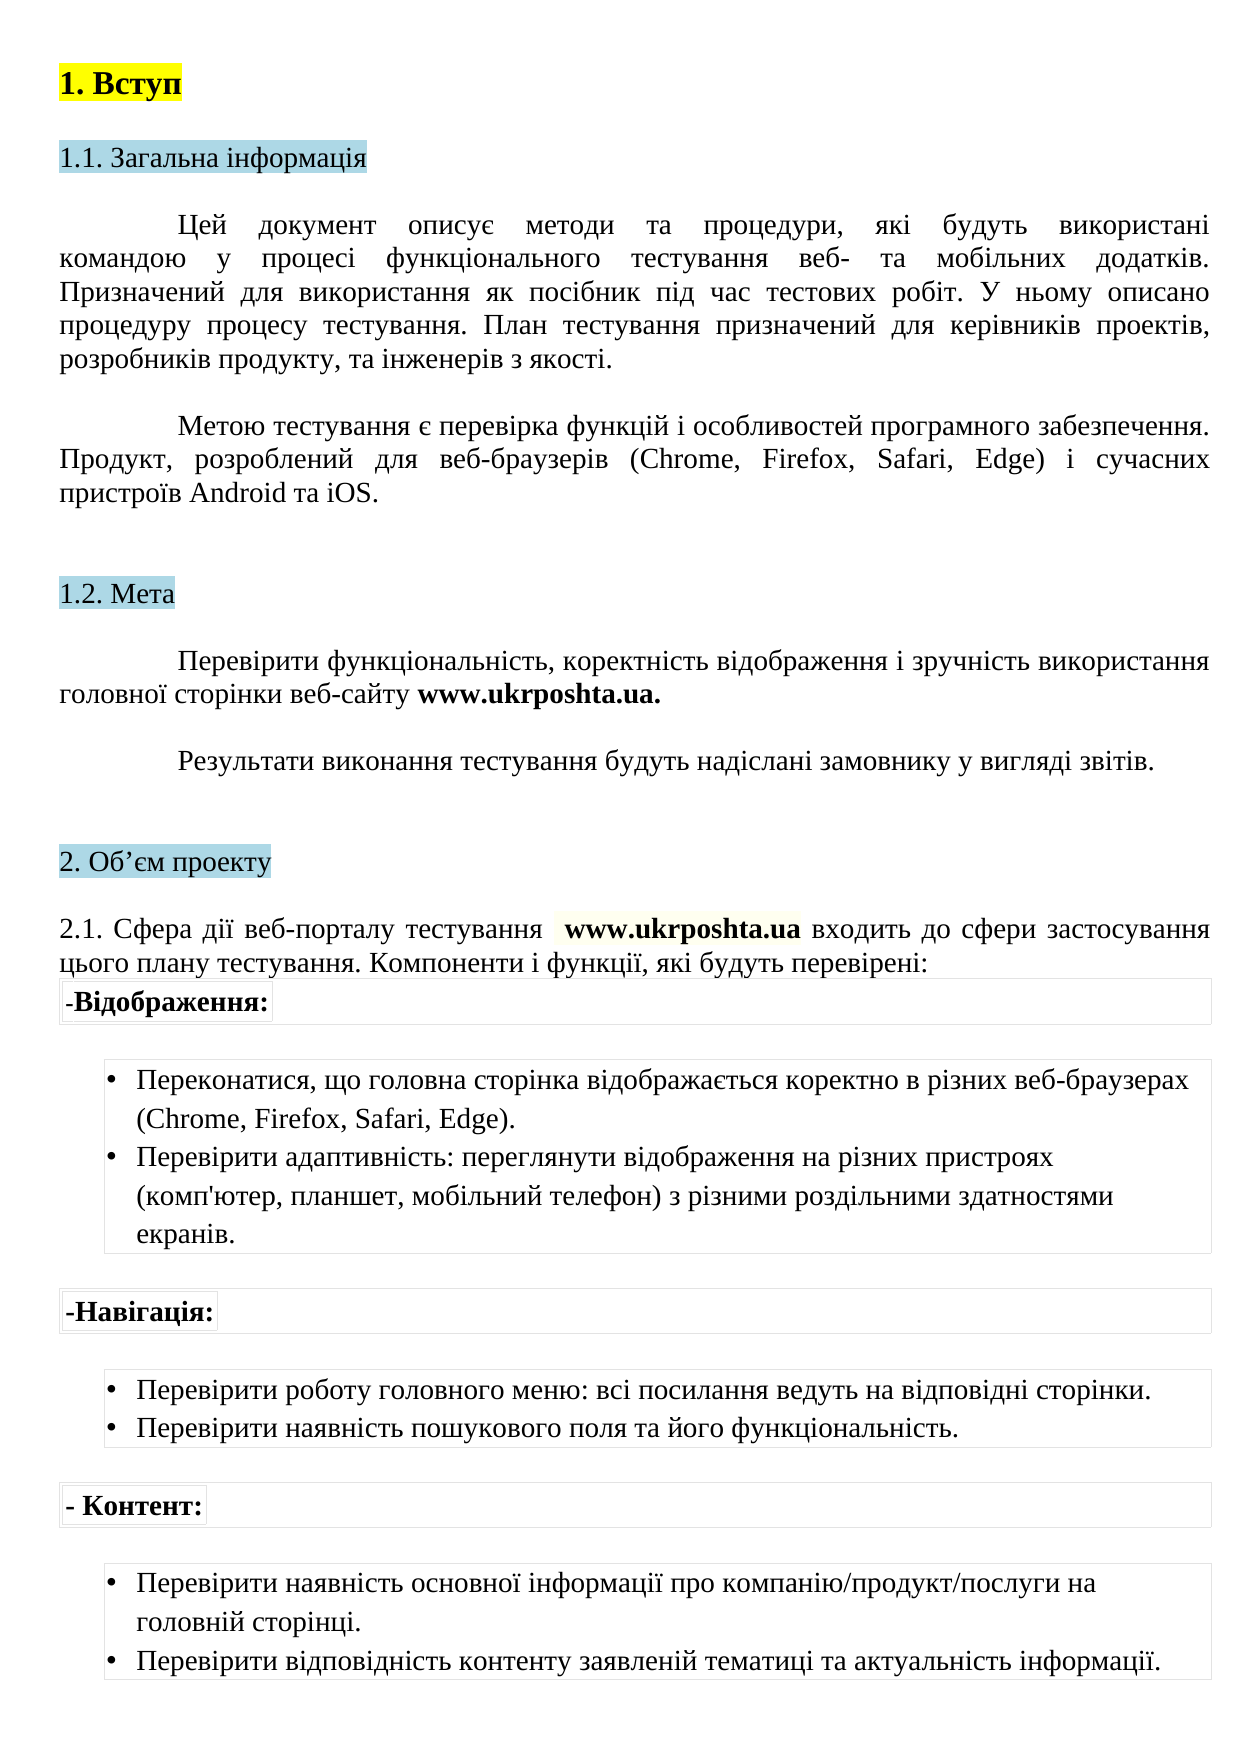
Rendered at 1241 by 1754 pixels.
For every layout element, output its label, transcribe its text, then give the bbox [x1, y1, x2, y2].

list Переконатися, що головна сторінка відображається коректно в різних веб-браузерах (Chrome, Firefox, Safari, Edge). [105, 1060, 1211, 1134]
text Перевірити функціональність, коректність відображення і зручність використання головної сторінки веб-сайту www.ukrposhta.ua. [59, 643, 1211, 710]
text -Навігація: [60, 1289, 1211, 1333]
text 1.1. Загальна інформація [59, 140, 1211, 173]
list Перевірити наявність основної інформації про компанію/продукт/послуги на головній сторінці. [105, 1564, 1211, 1638]
text Метою тестування є перевірка функцій і особливостей програмного забезпечення. Продукт, розроблений для веб-браузерів (Chrome, Firefox, Safari, Edge) і сучасних пристроїв Android та iOS. [59, 374, 1211, 509]
text 2. Об’єм проекту [59, 844, 1211, 878]
text Результати виконання тестування будуть надіслані замовнику у вигляді звітів. [59, 710, 1211, 777]
list Перевірити роботу головного меню: всі посилання ведуть на відповідні сторінки. [105, 1370, 1211, 1405]
list Перевірити наявність пошукового поля та його функціональність. [105, 1407, 1211, 1447]
text 1.2. Мета [59, 576, 1211, 609]
list Перевірити адаптивність: переглянути відображення на різних пристроях (комп'ютер, планшет, мобільний телефон) з різними роздільними здатностями екранів. [105, 1136, 1211, 1253]
text -Відображення: [60, 979, 1211, 1024]
list Перевірити відповідність контенту заявленій тематиці та актуальність інформації. [105, 1640, 1211, 1679]
text Цей документ описує методи та процедури, які будуть використані командою у процесі функціонального тестування веб- та мобільних додатків. Призначений для використання як посібник під час тестових робіт. У ньому описано процедуру процесу тестування. План тестування призначений для керівників проектів, розробників продукту, та інженерів з якості. [59, 207, 1211, 374]
text - Контент: [60, 1483, 1211, 1527]
text 1. Вступ [59, 63, 1211, 101]
text 2.1. Сфера дії веб-порталу тестування www.ukrposhta.ua входить до сфери застосування цього плану тестування. Компоненти і функції, які будуть перевірені: [59, 911, 1211, 978]
